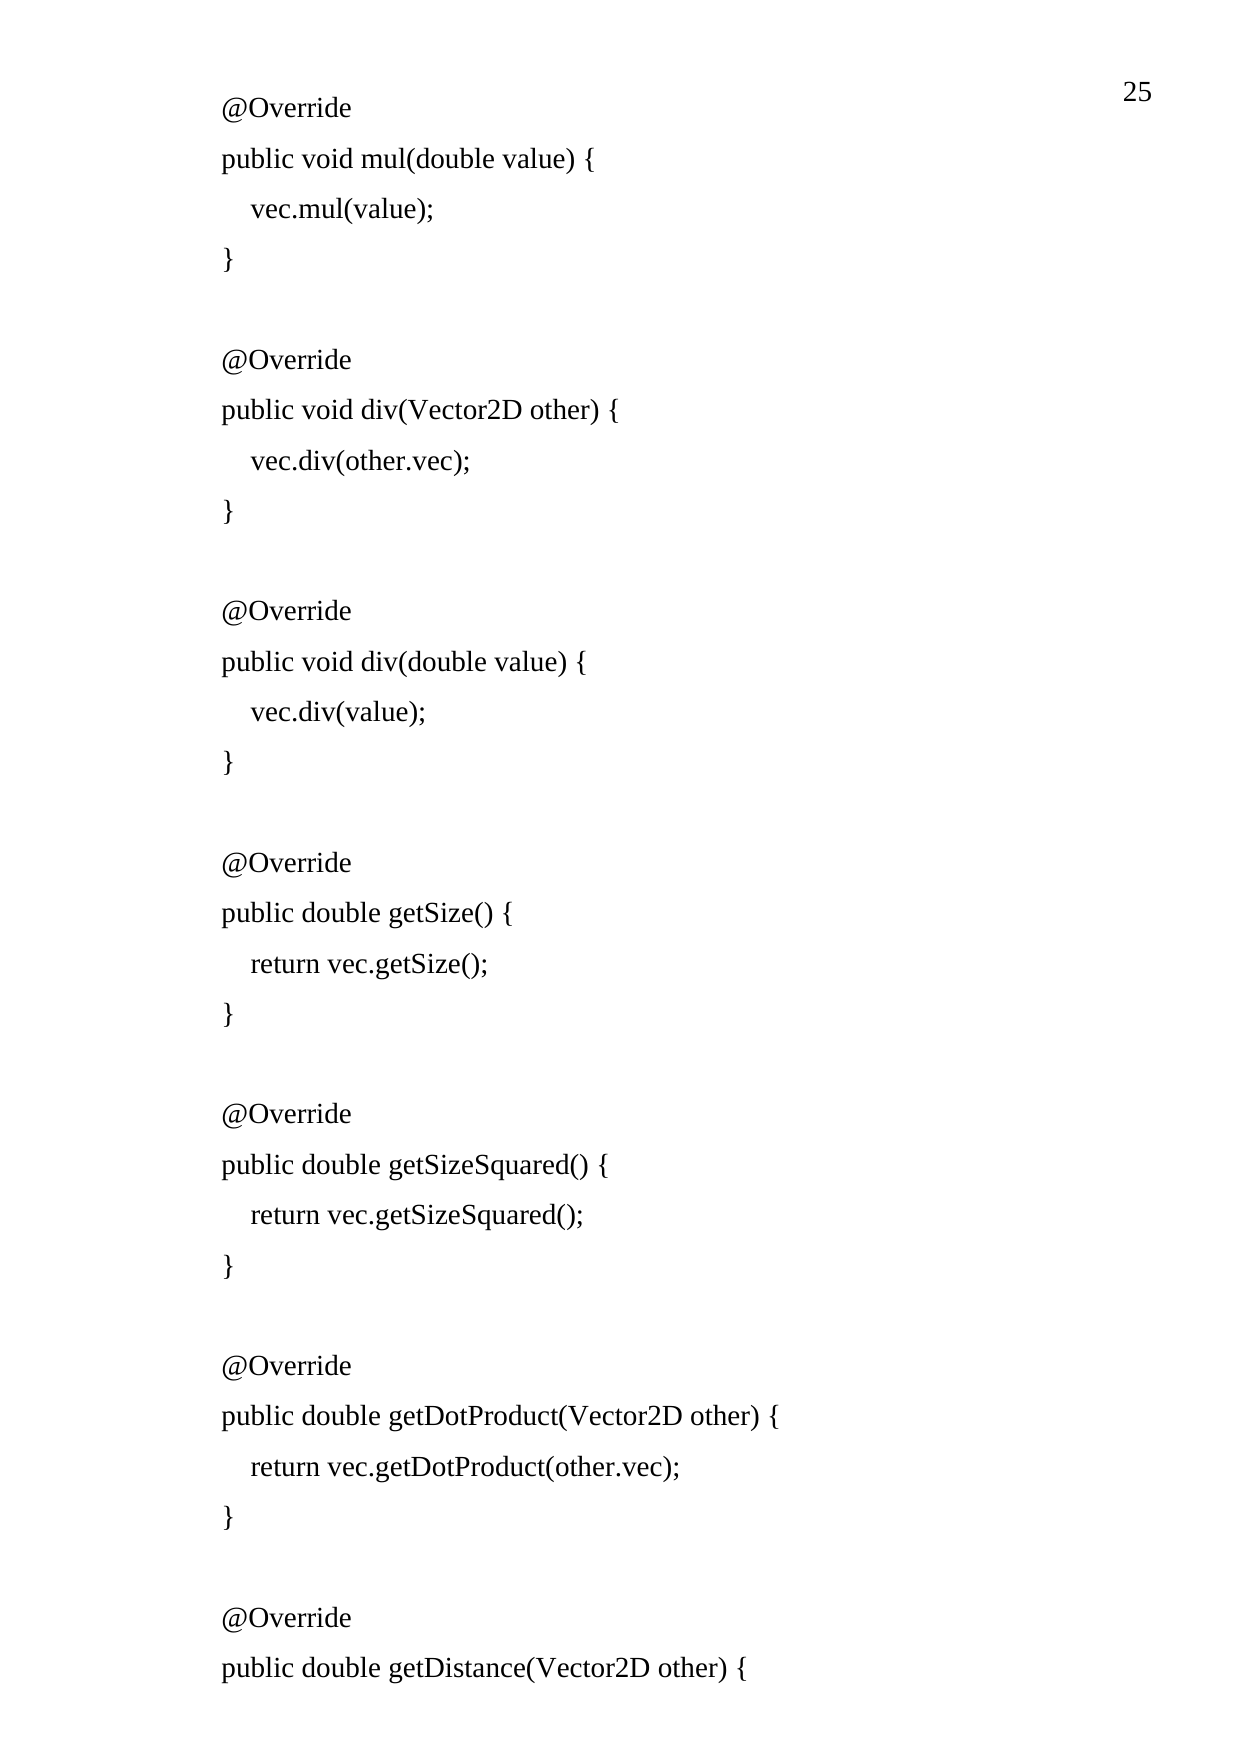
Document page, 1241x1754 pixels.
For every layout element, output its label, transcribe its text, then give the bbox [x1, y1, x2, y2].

text } [118, 241, 1122, 275]
text } [118, 996, 1122, 1029]
text vec.div(value); [118, 694, 1122, 728]
text return vec.getSize(); [118, 946, 1122, 979]
text public void div(double value) { [118, 644, 1122, 677]
text } [118, 493, 1122, 526]
text public double getDistance(Vector2D other) { [118, 1650, 1122, 1684]
text public void div(Vector2D other) { [118, 392, 1122, 426]
text } [118, 1499, 1122, 1533]
text } [118, 744, 1122, 778]
text @Override [118, 593, 1122, 627]
text return vec.getSizeSquared(); [118, 1197, 1122, 1231]
text @Override [118, 1097, 1122, 1130]
text vec.div(other.vec); [118, 443, 1122, 476]
text public void mul(double value) { [118, 141, 1122, 174]
text @Override [118, 845, 1122, 879]
text @Override [118, 342, 1122, 376]
text return vec.getDotProduct(other.vec); [118, 1449, 1122, 1482]
text } [118, 1248, 1122, 1281]
text public double getDotProduct(Vector2D other) { [118, 1398, 1122, 1432]
text @Override [118, 1348, 1122, 1382]
text public double getSizeSquared() { [118, 1147, 1122, 1181]
text @Override [118, 90, 1122, 124]
text vec.mul(value); [118, 191, 1122, 224]
text @Override [118, 1600, 1122, 1633]
text public double getSize() { [118, 895, 1122, 929]
